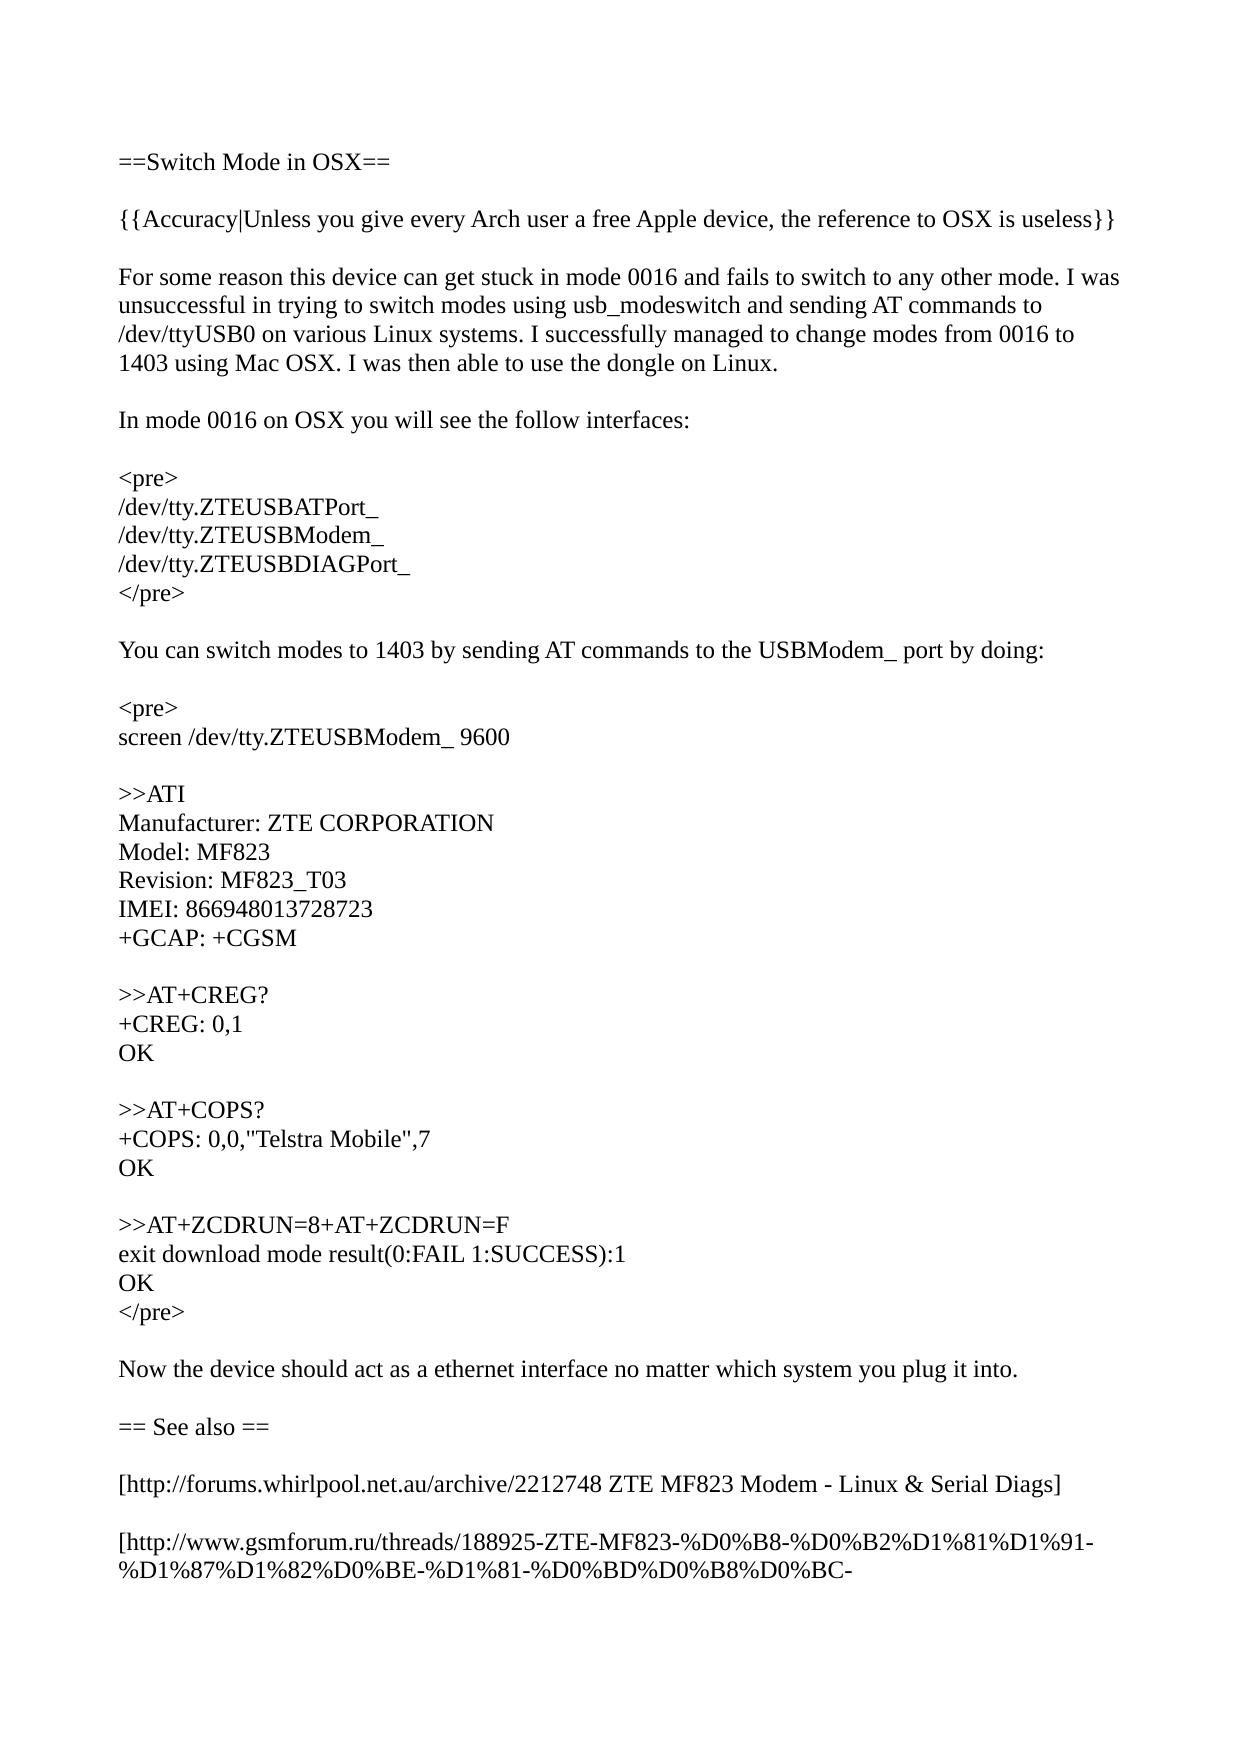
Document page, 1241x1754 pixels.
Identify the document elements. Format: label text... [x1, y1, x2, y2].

text >>ATI [118, 779, 1122, 808]
text IMEI: 866948013728723 [118, 894, 1122, 923]
text +CREG: 0,1 [118, 1009, 1122, 1038]
text For some reason this device can get stuck in mode 0016 and fails to switch to any other mode. I was unsuccessful in trying to switch modes using usb_modeswitch and sending AT commands to /dev/ttyUSB0 on various Linux systems. I successfully managed to change modes from 0016 to 1403 using Mac OSX. I was then able to use the dongle on Linux. [118, 262, 1122, 377]
text /dev/tty.ZTEUSBModem_ [118, 521, 1122, 549]
text screen /dev/tty.ZTEUSBModem_ 9600 [118, 722, 1122, 751]
text </pre> [118, 578, 1122, 607]
text /dev/tty.ZTEUSBATPort_ [118, 492, 1122, 521]
text [http://www.gsmforum.ru/threads/188925-ZTE-MF823-%D0%B8-%D0%B2%D1%81%D1%91-%D1%87%D1%82%D0%BE-%D1%81-%D0%BD%D0%B8%D0%BC- [118, 1527, 1122, 1584]
text [http://forums.whirlpool.net.au/archive/2212748 ZTE MF823 Modem - Linux & Serial Diags] [118, 1469, 1122, 1498]
text exit download mode result(0:FAIL 1:SUCCESS):1 [118, 1239, 1122, 1268]
text >>AT+ZCDRUN=8+AT+ZCDRUN=F [118, 1211, 1122, 1239]
text OK [118, 1038, 1122, 1067]
text In mode 0016 on OSX you will see the follow interfaces: [118, 406, 1122, 434]
text Now the device should act as a ethernet interface no matter which system you plug it into. [118, 1354, 1122, 1383]
text <pre> [118, 463, 1122, 492]
text OK [118, 1153, 1122, 1182]
text You can switch modes to 1403 by sending AT commands to the USBModem_ port by doing: [118, 636, 1122, 664]
text </pre> [118, 1297, 1122, 1326]
text {{Accuracy|Unless you give every Arch user a free Apple device, the reference to OSX is useless}} [118, 204, 1122, 233]
text <pre> [118, 693, 1122, 722]
text +COPS: 0,0,"Telstra Mobile",7 [118, 1124, 1122, 1153]
text >>AT+COPS? [118, 1096, 1122, 1124]
text /dev/tty.ZTEUSBDIAGPort_ [118, 549, 1122, 578]
text Revision: MF823_T03 [118, 866, 1122, 894]
text Manufacturer: ZTE CORPORATION [118, 808, 1122, 837]
text == See also == [118, 1412, 1122, 1441]
text OK [118, 1268, 1122, 1297]
text >>AT+CREG? [118, 981, 1122, 1009]
text +GCAP: +CGSM [118, 923, 1122, 952]
text Model: MF823 [118, 837, 1122, 866]
text ==Switch Mode in OSX== [118, 147, 1122, 176]
